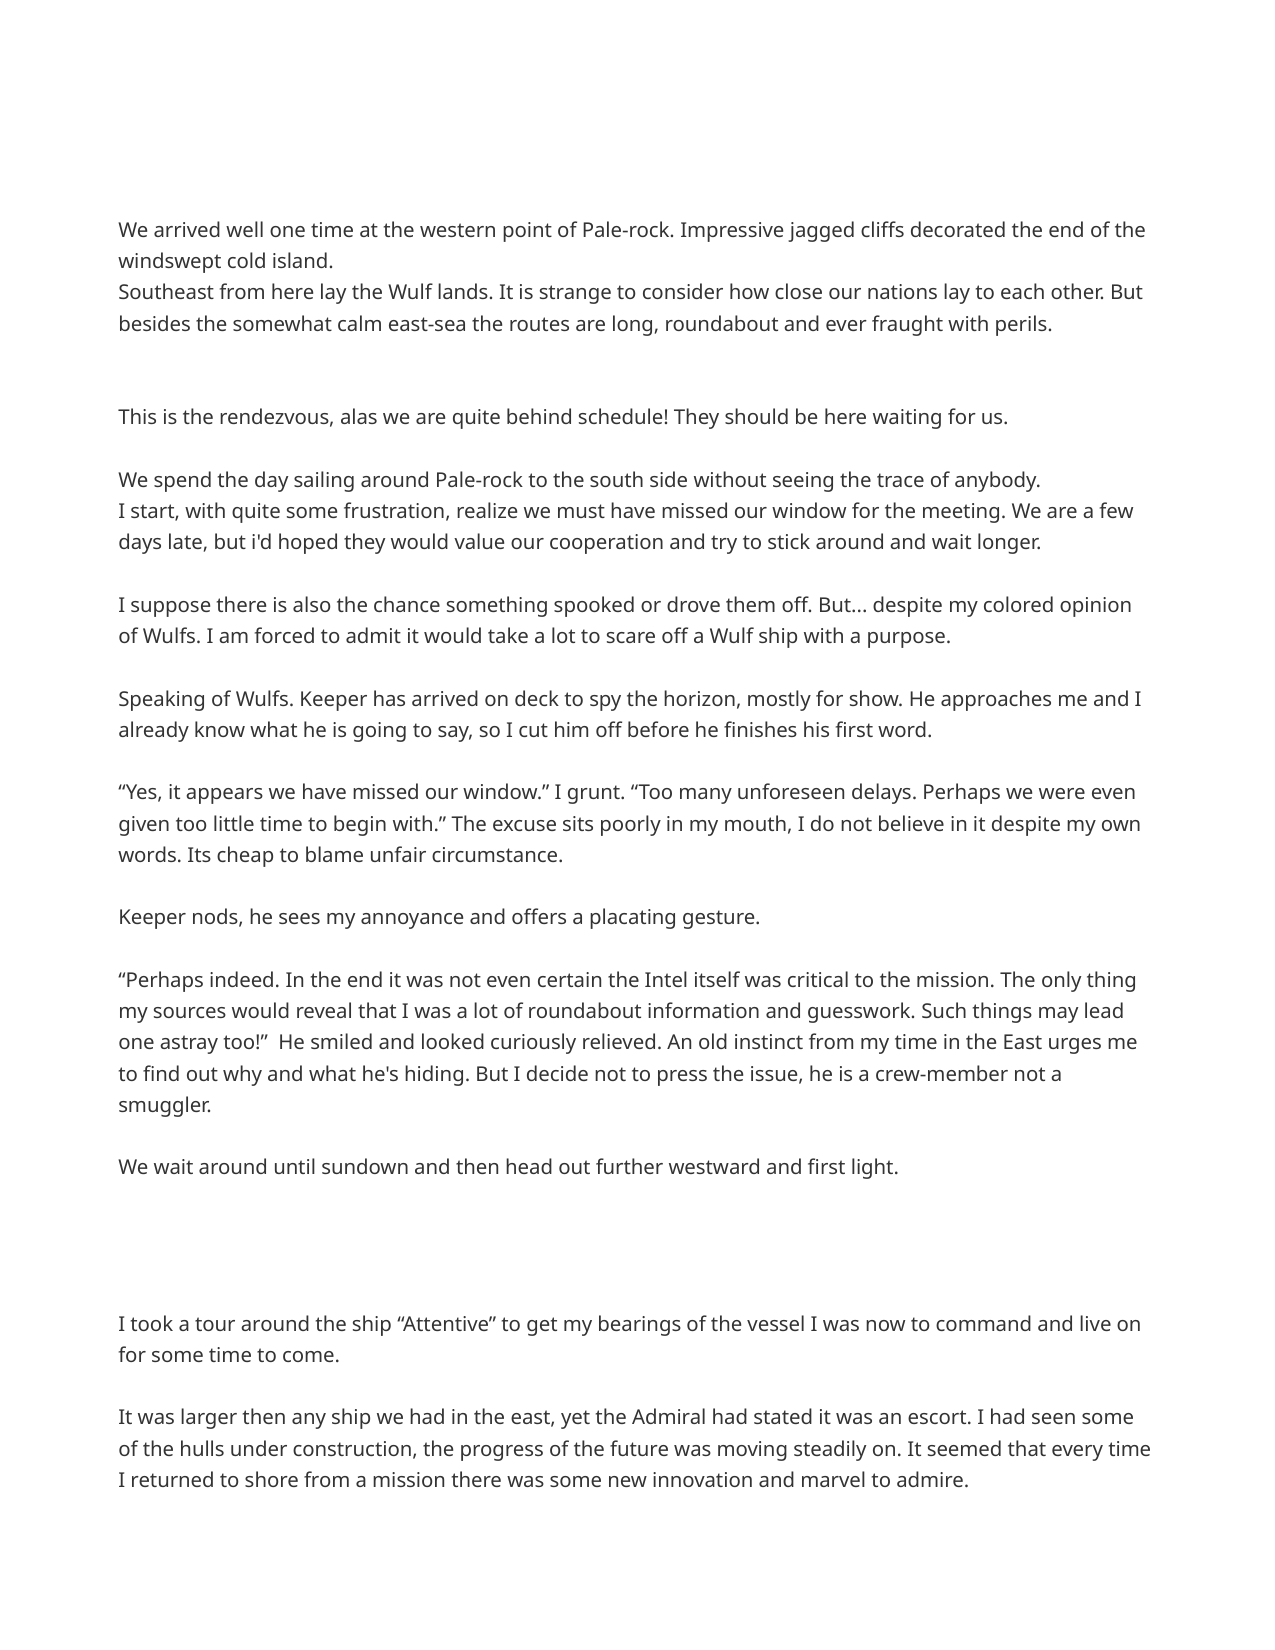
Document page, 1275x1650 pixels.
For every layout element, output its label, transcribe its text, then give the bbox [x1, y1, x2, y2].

text I suppose there is also the chance something spooked or drove them off. But... despite my colored opinion of Wulfs. I am forced to admit it would take a lot to scare off a Wulf ship with a purpose. [118, 587, 1157, 649]
text We arrived well one time at the western point of Pale-rock. Impressive jagged cliffs decorated the end of the windswept cold island. [118, 212, 1157, 274]
text Southeast from here lay the Wulf lands. It is strange to consider how close our nations lay to each other. But besides the somewhat calm east-sea the routes are long, roundabout and ever fraught with perils. [118, 274, 1157, 337]
text Speaking of Wulfs. Keeper has arrived on deck to spy the horizon, mostly for show. He approaches me and I already know what he is going to say, so I cut him off before he finishes his first word. [118, 681, 1157, 743]
text I took a tour around the ship “Attentive” to get my bearings of the vessel I was now to command and live on for some time to come. [118, 1306, 1157, 1368]
text It was larger then any ship we had in the east, yet the Admiral had stated it was an escort. I had seen some of the hulls under construction, the progress of the future was moving steadily on. It seemed that every time I returned to shore from a mission there was some new innovation and marvel to admire. [118, 1399, 1157, 1493]
text This is the rendezvous, alas we are quite behind schedule! They should be here waiting for us. [118, 399, 1157, 431]
text “Yes, it appears we have missed our window.” I grunt. “Too many unforeseen delays. Perhaps we were even given too little time to begin with.” The excuse sits poorly in my mouth, I do not believe in it despite my own words. Its cheap to blame unfair circumstance. [118, 774, 1157, 868]
text We wait around until sundown and then head out further westward and first light. [118, 1149, 1157, 1181]
text “Perhaps indeed. In the end it was not even certain the Intel itself was critical to the mission. The only thing my sources would reveal that I was a lot of roundabout information and guesswork. Such things may lead one astray too!” He smiled and looked curiously relieved. An old instinct from my time in the East urges me to find out why and what he's hiding. But I decide not to press the issue, he is a crew-member not a smuggler. [118, 962, 1157, 1118]
text We spend the day sailing around Pale-rock to the south side without seeing the trace of anybody. [118, 462, 1157, 493]
text I start, with quite some frustration, realize we must have missed our window for the meeting. We are a few days late, but i'd hoped they would value our cooperation and try to stick around and wait longer. [118, 493, 1157, 556]
text Keeper nods, he sees my annoyance and offers a placating gesture. [118, 899, 1157, 931]
